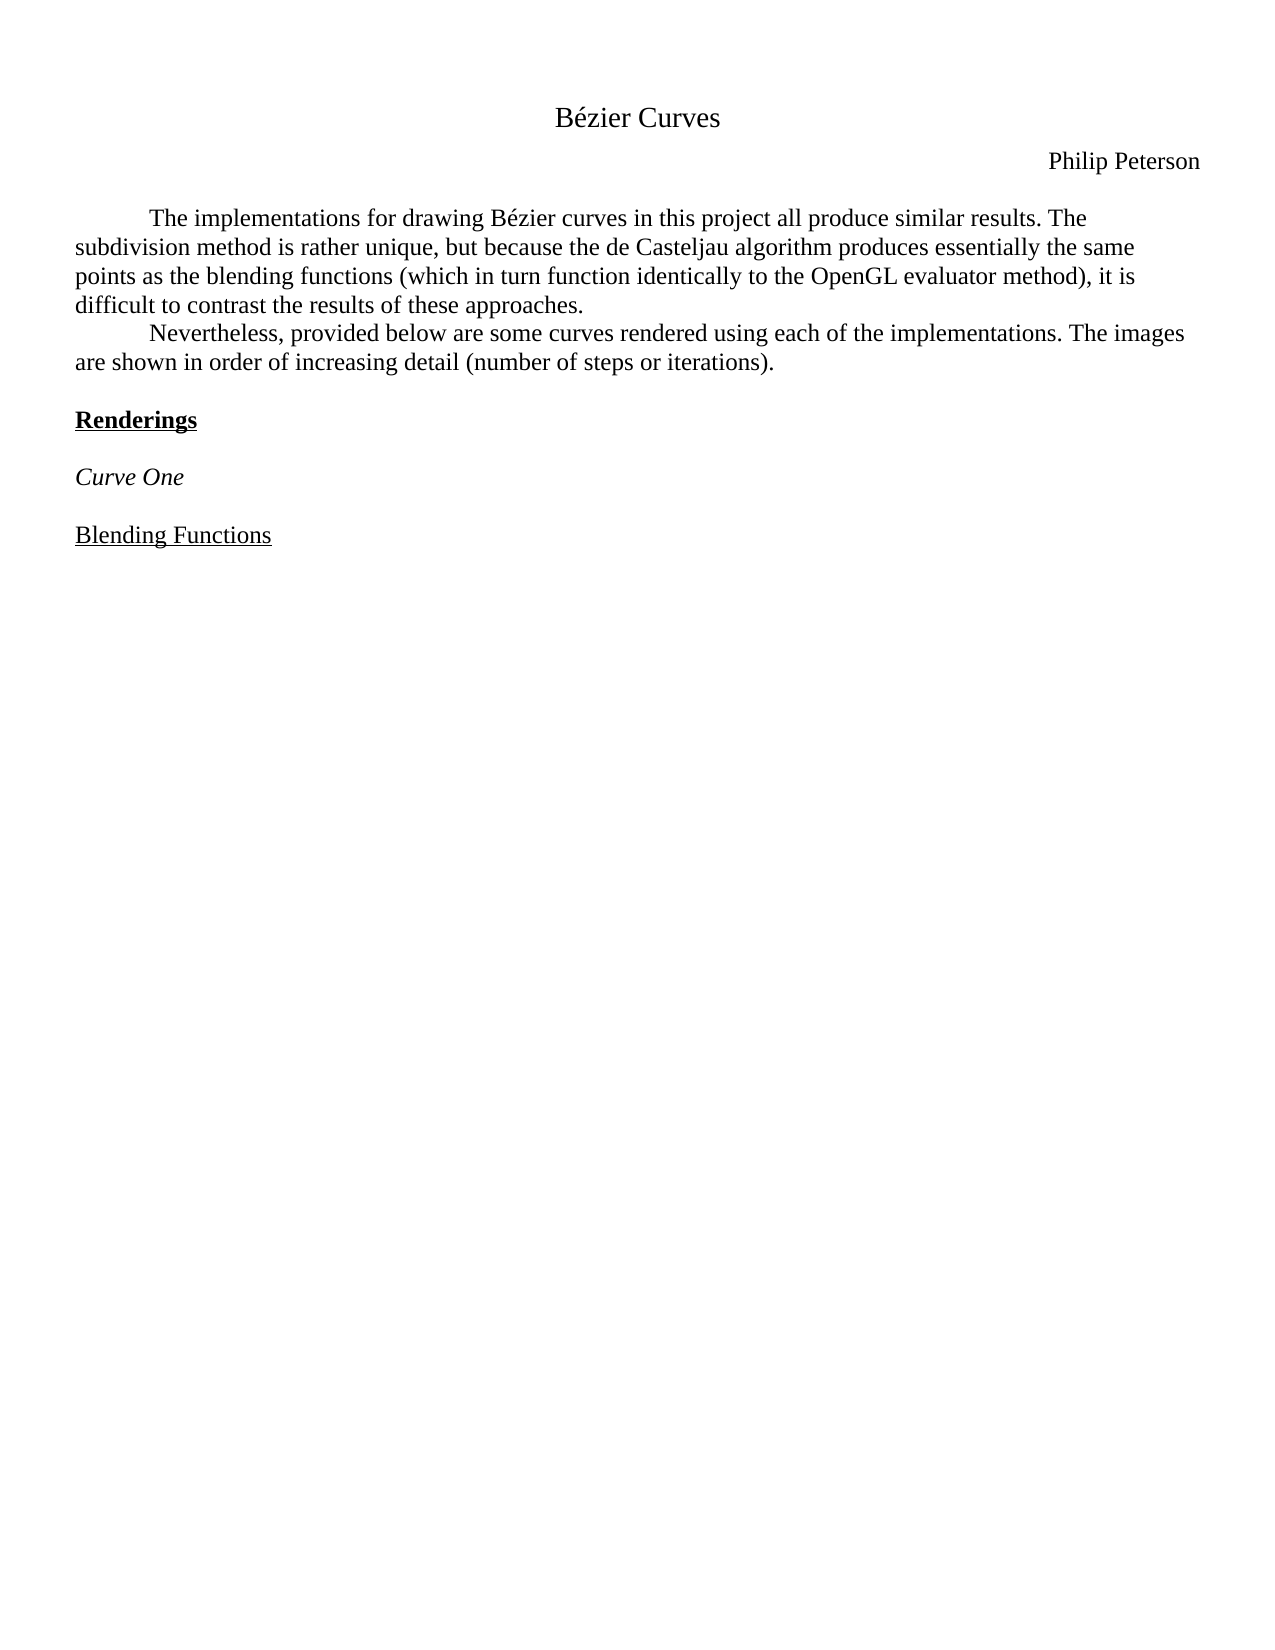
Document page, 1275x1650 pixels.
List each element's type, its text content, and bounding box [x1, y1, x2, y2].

text Curve One [75, 462, 1200, 491]
subtitle Bézier Curves [75, 100, 1200, 133]
text The implementations for drawing Bézier curves in this project all produce similar results. The subdivision method is rather unique, but because the de Casteljau algorithm produces essentially the same points as the blending functions (which in turn function identically to the OpenGL evaluator method), it is difficult to contrast the results of these approaches. [75, 203, 1200, 318]
text Nevertheless, provided below are some curves rendered using each of the implementations. The images are shown in order of increasing detail (number of steps or iterations). [75, 318, 1200, 376]
text Blending Functions [75, 520, 1200, 548]
text Philip Peterson [75, 146, 1200, 175]
text Renderings [75, 405, 1200, 433]
